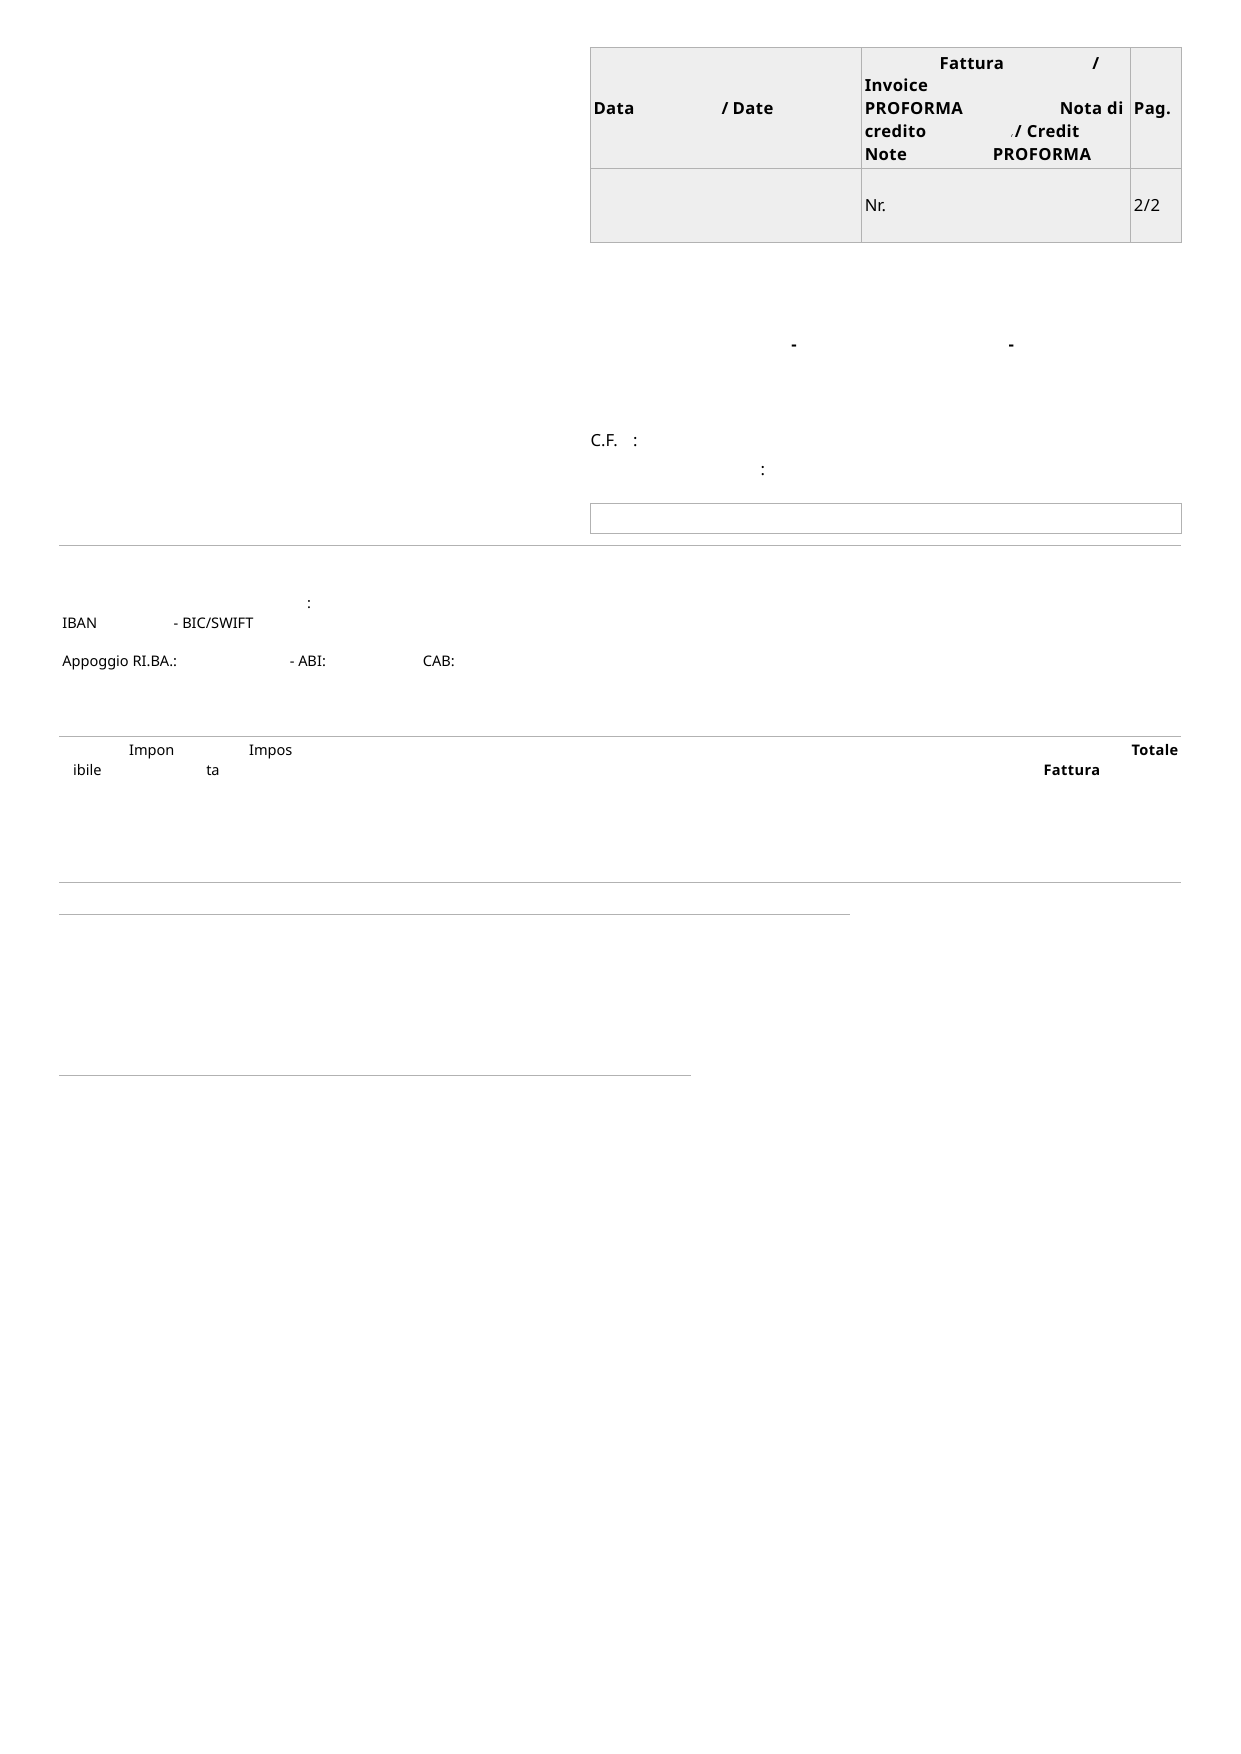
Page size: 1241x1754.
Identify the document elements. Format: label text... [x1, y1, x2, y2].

table_cell [850, 914, 1010, 961]
table_cell [1010, 1053, 1181, 1075]
table_cell [295, 842, 1010, 882]
table_cell [691, 1053, 850, 1075]
table_cell </for> [59, 1041, 1181, 1053]
table_cell <if test="len(get_group_tax(o.tax_line)) > 1"><formatLang(line.amount)></if> [691, 915, 850, 961]
table_cell [59, 894, 1181, 914]
table_cell <if test="not variant_images()">Imposta </if><if test="o.partner_id.lang != 'it_IT'"><get_label(o,'amount_tax').upper()></if> [177, 737, 295, 842]
table_cell <if test="len(get_group_tax(o.tax_line)) > 1"><formatLang(line.base)></if> [531, 915, 691, 961]
table_cell <setLang(o.partner_id.lang or 'en_US')><for each="line in get_group_tax(o.tax_line)"> [59, 883, 1181, 894]
table_cell <if test="not variant_images()">Totale Fattura </if><if test="o.partner_id.lang != 'it_IT'"><translate(u'total invoice').upper()></if> [1010, 737, 1181, 842]
table_cell <formatLang(line.price_subtotal)> [531, 990, 691, 1029]
table_cell <translate(u'balance due').upper()> [59, 1053, 531, 1075]
table_cell [850, 990, 1010, 1029]
table_cell <line.name.replace('(debito)','').replace('(credito)','') or ''> [59, 915, 531, 961]
table_cell [850, 1053, 1010, 1075]
table_cell <formatLang(o.amount_untaxed)> [59, 842, 177, 882]
table_cell <formatLang(o.amount_total)> [1010, 842, 1181, 882]
table_cell [1010, 990, 1181, 1029]
table_cell <if test="not is_printable_invoice_line_tax(line.invoice_line_tax_id)"> [59, 978, 1181, 990]
table_cell <formatLang(o.residual)> [531, 1053, 691, 1075]
table_cell <line.name> [59, 990, 531, 1029]
table_cell [295, 737, 1010, 842]
table_cell [1010, 914, 1181, 961]
table_cell <if test="not variant_images()">Imponibile </if><if test="o.partner_id.lang != 'it_IT'"><get_label(o,'amount_untaxed').upper()></if> [59, 737, 177, 842]
table_cell <for each="line in o.invoice_line"> [59, 973, 1181, 978]
table_header [59, 711, 1181, 736]
table_cell </if> [59, 1030, 1181, 1041]
table_cell </for> [59, 961, 1181, 972]
table_cell [691, 990, 850, 1029]
table_cell <formatLang(o.amount_tax)> [177, 842, 295, 882]
